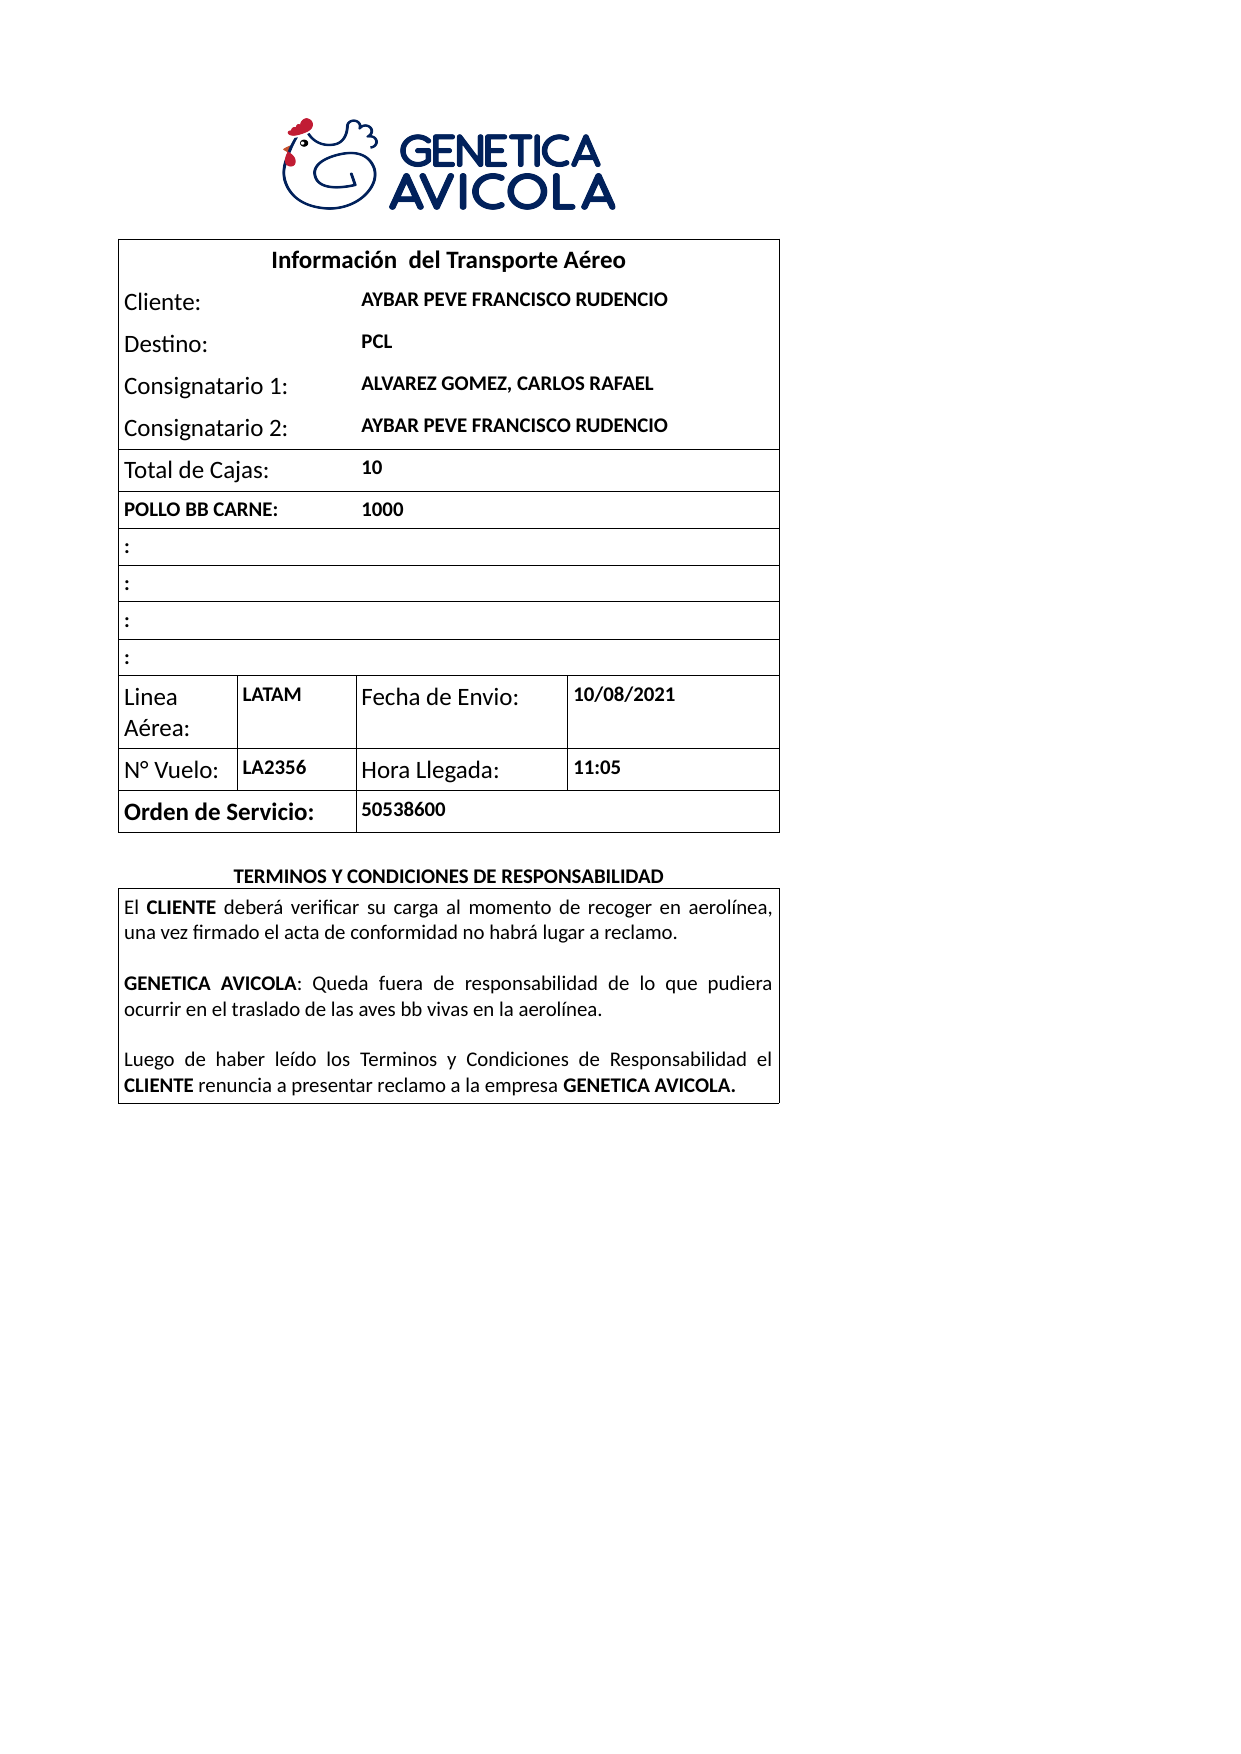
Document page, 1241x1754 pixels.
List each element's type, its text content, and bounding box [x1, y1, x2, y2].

table_cell Consignatario 1: [119, 365, 356, 406]
table_cell 11:05 [568, 749, 779, 790]
table_cell N° Vuelo: [119, 749, 237, 790]
table_cell Consignatario 2: [119, 406, 356, 448]
picture [282, 118, 616, 210]
table_cell LA2356 [238, 749, 356, 790]
table_cell LATAM [238, 676, 356, 748]
table_cell [356, 602, 779, 638]
table_cell 50538600 [357, 791, 779, 832]
table_cell [356, 566, 779, 601]
table_cell TERMINOS Y CONDICIONES DE RESPONSABILIDAD [118, 833, 779, 888]
table_cell [356, 529, 779, 564]
table_cell Fecha de Envio: [357, 676, 567, 748]
table_cell AYBAR PEVE FRANCISCO RUDENCIO [356, 406, 779, 448]
table_cell : [119, 529, 356, 564]
table_header Información del Transporte Aéreo [119, 240, 779, 281]
table_cell Linea Aérea: [119, 676, 237, 748]
table_cell Destino: [119, 323, 356, 364]
table_cell Total de Cajas: [119, 450, 356, 491]
table_cell [356, 640, 779, 675]
table_cell El CLIENTE deberá verificar su carga al momento de recoger en aerolínea, una vez firmado el acta de conformidad no habrá lugar a reclamo. GENETICA AVICOLA: Queda fuera de responsabilidad de lo que pudiera ocurrir en el traslado de las aves bb vivas en la aerolínea. Luego de haber leído los Terminos y Condiciones de Responsabilidad el CLIENTE renuncia a presentar reclamo a la empresa GENETICA AVICOLA. [119, 889, 779, 1103]
table_cell : [119, 566, 356, 601]
table_cell ALVAREZ GOMEZ, CARLOS RAFAEL [356, 365, 779, 406]
table_cell : [119, 640, 356, 675]
table_cell Orden de Servicio: [119, 791, 356, 832]
table_cell Cliente: [119, 281, 356, 322]
table_cell 10 [356, 450, 779, 491]
table_cell 1000 [356, 492, 779, 527]
table_cell Hora Llegada: [357, 749, 567, 790]
table_cell 10/08/2021 [568, 676, 779, 748]
table_cell AYBAR PEVE FRANCISCO RUDENCIO [356, 281, 779, 322]
table_cell PCL [356, 323, 779, 364]
table_cell : [119, 602, 356, 638]
table_cell POLLO BB CARNE: [119, 492, 356, 527]
